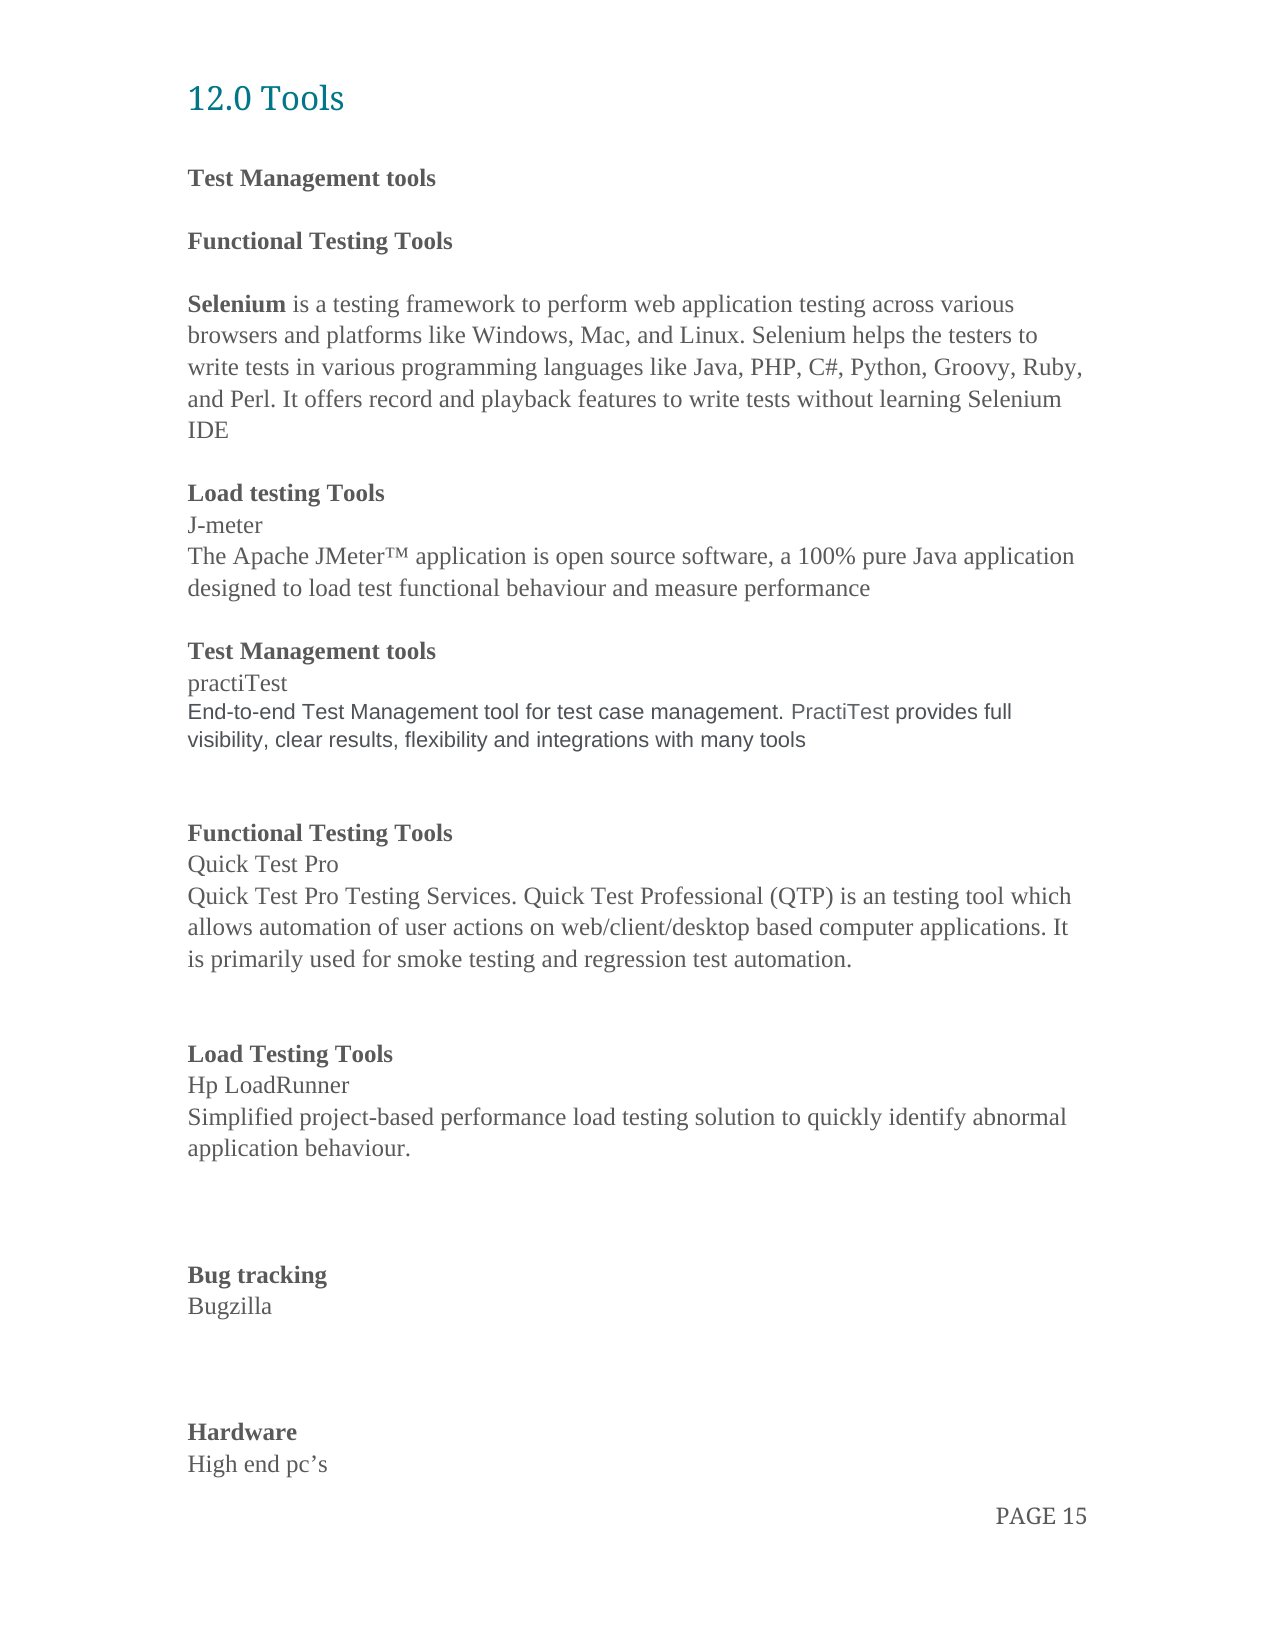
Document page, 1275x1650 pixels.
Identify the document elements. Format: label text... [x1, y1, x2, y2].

text Functional Testing Tools [187, 226, 1087, 254]
subtitle 12.0 Tools [187, 75, 1087, 120]
text Load testing Tools [187, 478, 1087, 507]
text Functional Testing Tools [187, 818, 1087, 847]
text Quick Test Pro [187, 849, 1087, 878]
text Hardware [187, 1417, 1087, 1446]
text J-meter [187, 510, 1087, 539]
text practiTest [187, 668, 1087, 696]
text End-to-end Test Management tool for test case management. PractiTest provides full visibility, clear results, flexibility and integrations with many tools [187, 699, 1087, 752]
text Selenium is a testing framework to perform web application testing across various browsers and platforms like Windows, Mac, and Linux. Selenium helps the testers to write tests in various programming languages like Java, PHP, C#, Python, Groovy, Ruby, and Perl. It offers record and playback features to write tests without learning Selenium IDE [187, 289, 1087, 444]
text Bugzilla [187, 1291, 1087, 1320]
text Test Management tools [187, 163, 1087, 191]
text Quick Test Pro Testing Services. Quick Test Professional (QTP) is an testing tool which allows automation of user actions on web/client/desktop based computer applications. It is primarily used for smoke testing and regression test automation. [187, 881, 1087, 973]
text Bug tracking [187, 1260, 1087, 1288]
text High end pc’s [187, 1449, 1087, 1478]
text Simplified project-based performance load testing solution to quickly identify abnormal application behaviour. [187, 1102, 1087, 1162]
text The Apache JMeter™ application is open source software, a 100% pure Java application designed to load test functional behaviour and measure performance [187, 541, 1087, 602]
text Hp LoadRunner [187, 1070, 1087, 1099]
text Test Management tools [187, 636, 1087, 665]
text Load Testing Tools [187, 1039, 1087, 1067]
